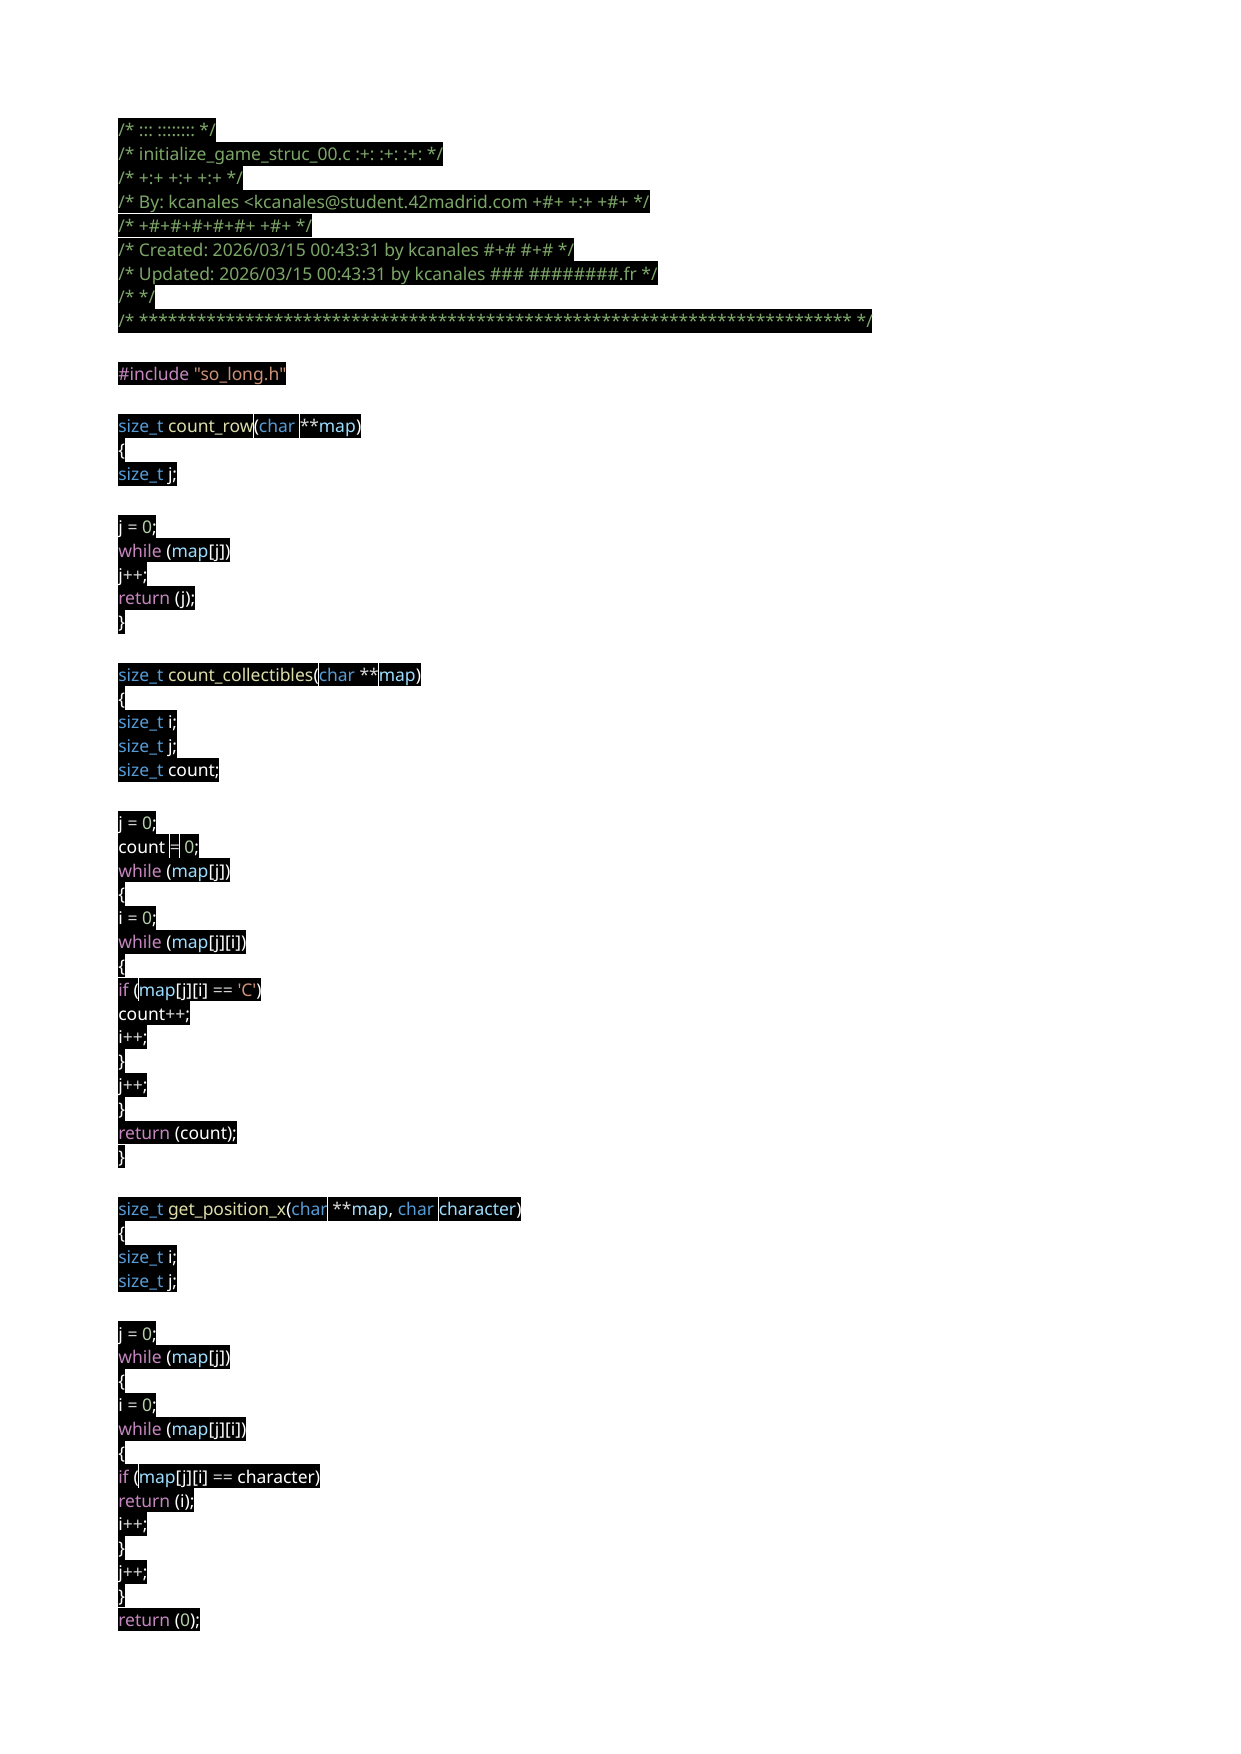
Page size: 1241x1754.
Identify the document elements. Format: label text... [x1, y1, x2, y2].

text size_t i; [118, 710, 1122, 734]
text i++; [118, 1025, 1122, 1049]
text } [118, 1049, 1122, 1073]
text /* By: kcanales <kcanales@student.42madrid.com +#+ +:+ +#+ */ [118, 190, 1122, 213]
text /* Updated: 2026/03/15 00:43:31 by kcanales ### ########.fr */ [118, 261, 1122, 285]
text #include "so_long.h" [118, 362, 1122, 385]
text { [118, 1221, 1122, 1245]
text j++; [118, 562, 1122, 586]
text /* initialize_game_struc_00.c :+: :+: :+: */ [118, 142, 1122, 166]
text j = 0; [118, 514, 1122, 538]
text j = 0; [118, 811, 1122, 834]
text while (map[j]) [118, 1345, 1122, 1369]
text size_t j; [118, 734, 1122, 758]
text /* Created: 2026/03/15 00:43:31 by kcanales #+# #+# */ [118, 237, 1122, 261]
text /* +:+ +:+ +:+ */ [118, 166, 1122, 190]
text return (j); [118, 586, 1122, 610]
text } [118, 1097, 1122, 1121]
text while (map[j][i]) [118, 930, 1122, 954]
text { [118, 1369, 1122, 1393]
text return (i); [118, 1488, 1122, 1512]
text return (0); [118, 1607, 1122, 1631]
text size_t i; [118, 1245, 1122, 1269]
text if (map[j][i] == 'C') [118, 977, 1122, 1001]
text if (map[j][i] == character) [118, 1464, 1122, 1488]
text size_t count_collectibles(char **map) [118, 662, 1122, 686]
text count = 0; [118, 834, 1122, 858]
text i++; [118, 1512, 1122, 1536]
text count++; [118, 1001, 1122, 1025]
text j++; [118, 1073, 1122, 1097]
text while (map[j]) [118, 538, 1122, 562]
text { [118, 438, 1122, 462]
text { [118, 1441, 1122, 1464]
text } [118, 610, 1122, 634]
text while (map[j]) [118, 858, 1122, 882]
text /* */ [118, 285, 1122, 309]
text /* ************************************************************************** */ [118, 309, 1122, 333]
text i = 0; [118, 906, 1122, 930]
text j++; [118, 1560, 1122, 1584]
text /* ::: :::::::: */ [118, 118, 1122, 142]
text { [118, 686, 1122, 710]
text size_t count; [118, 758, 1122, 782]
text } [118, 1584, 1122, 1607]
text size_t count_row(char **map) [118, 414, 1122, 438]
text } [118, 1536, 1122, 1560]
text while (map[j][i]) [118, 1417, 1122, 1441]
text size_t j; [118, 1269, 1122, 1292]
text i = 0; [118, 1393, 1122, 1417]
text /* +#+#+#+#+#+ +#+ */ [118, 213, 1122, 237]
text size_t j; [118, 462, 1122, 486]
text j = 0; [118, 1321, 1122, 1345]
text return (count); [118, 1121, 1122, 1144]
text { [118, 954, 1122, 977]
text { [118, 882, 1122, 906]
text } [118, 1144, 1122, 1168]
text size_t get_position_x(char **map, char character) [118, 1197, 1122, 1221]
